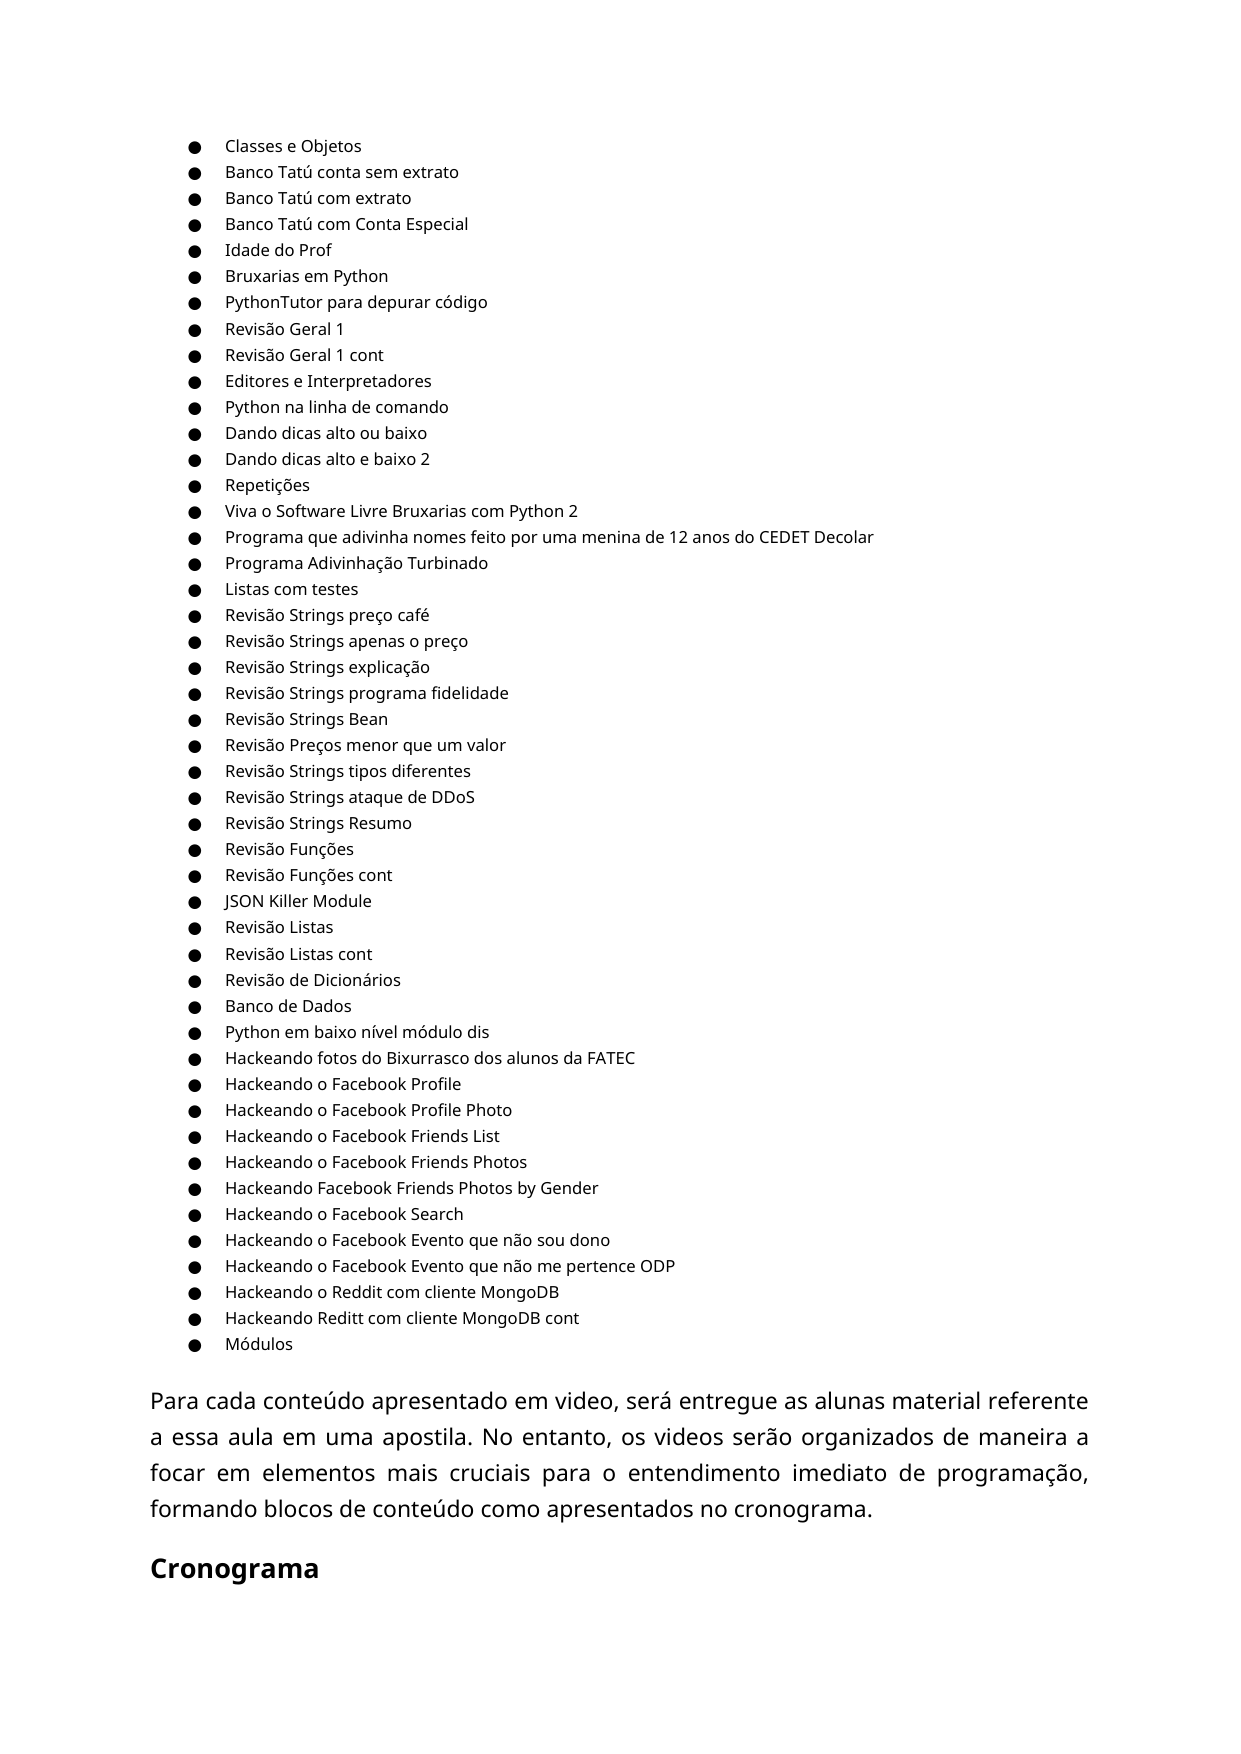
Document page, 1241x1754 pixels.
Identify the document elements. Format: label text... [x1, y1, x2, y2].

list Hackeando o Facebook Friends Photos [187, 1151, 1090, 1173]
list JSON Killer Module [187, 890, 1090, 913]
list Hackeando o Facebook Evento que não me pertence ODP [187, 1255, 1090, 1277]
list Programa Adivinhação Turbinado [187, 552, 1090, 574]
list Revisão de Dicionários [187, 968, 1090, 991]
list Dando dicas alto ou baixo [187, 421, 1090, 444]
list Hackeando o Facebook Evento que não sou dono [187, 1229, 1090, 1251]
list Idade do Prof [187, 239, 1090, 262]
list Revisão Geral 1 cont [187, 343, 1090, 366]
list Revisão Strings tipos diferentes [187, 760, 1090, 783]
list Repetições [187, 473, 1090, 496]
list PythonTutor para depurar código [187, 291, 1090, 314]
text Para cada conteúdo apresentado em video, será entregue as alunas material referente a essa aula em uma apostila. No entanto, os videos serão organizados de maneira a focar em elementos mais cruciais para o entendimento imediato de programação, formando blocos de conteúdo como apresentados no cronograma. [150, 1385, 1090, 1524]
list Programa que adivinha nomes feito por uma menina de 12 anos do CEDET Decolar [187, 526, 1090, 548]
list Revisão Strings Resumo [187, 812, 1090, 835]
list Revisão Strings apenas o preço [187, 630, 1090, 652]
list Hackeando o Facebook Search [187, 1203, 1090, 1225]
list Revisão Strings programa fidelidade [187, 682, 1090, 704]
list Revisão Listas cont [187, 942, 1090, 965]
list Dando dicas alto e baixo 2 [187, 447, 1090, 470]
list Banco de Dados [187, 994, 1090, 1017]
list Classes e Objetos [187, 135, 1090, 158]
list Revisão Geral 1 [187, 317, 1090, 340]
list Listas com testes [187, 578, 1090, 600]
list Banco Tatú conta sem extrato [187, 161, 1090, 184]
list Revisão Listas [187, 916, 1090, 939]
list Revisão Strings explicação [187, 656, 1090, 678]
list Hackeando o Facebook Profile Photo [187, 1098, 1090, 1121]
list Hackeando o Reddit com cliente MongoDB [187, 1281, 1090, 1303]
list Hackeando o Facebook Profile [187, 1072, 1090, 1095]
list Hackeando Facebook Friends Photos by Gender [187, 1177, 1090, 1199]
list Revisão Strings preço café [187, 604, 1090, 626]
list Revisão Strings ataque de DDoS [187, 786, 1090, 809]
list Revisão Strings Bean [187, 708, 1090, 731]
list Python em baixo nível módulo dis [187, 1020, 1090, 1043]
list Banco Tatú com Conta Especial [187, 213, 1090, 236]
list Revisão Funções [187, 838, 1090, 861]
list Revisão Preços menor que um valor [187, 734, 1090, 757]
list Módulos [187, 1333, 1090, 1382]
list Python na linha de comando [187, 395, 1090, 418]
list Hackeando o Facebook Friends List [187, 1124, 1090, 1147]
list Hackeando fotos do Bixurrasco dos alunos da FATEC [187, 1046, 1090, 1069]
list Revisão Funções cont [187, 864, 1090, 887]
list Editores e Interpretadores [187, 369, 1090, 392]
list Banco Tatú com extrato [187, 187, 1090, 210]
list Viva o Software Livre Bruxarias com Python 2 [187, 499, 1090, 522]
list Hackeando Reditt com cliente MongoDB cont [187, 1307, 1090, 1329]
list Bruxarias em Python [187, 265, 1090, 288]
subtitle Cronograma [150, 1549, 1090, 1586]
